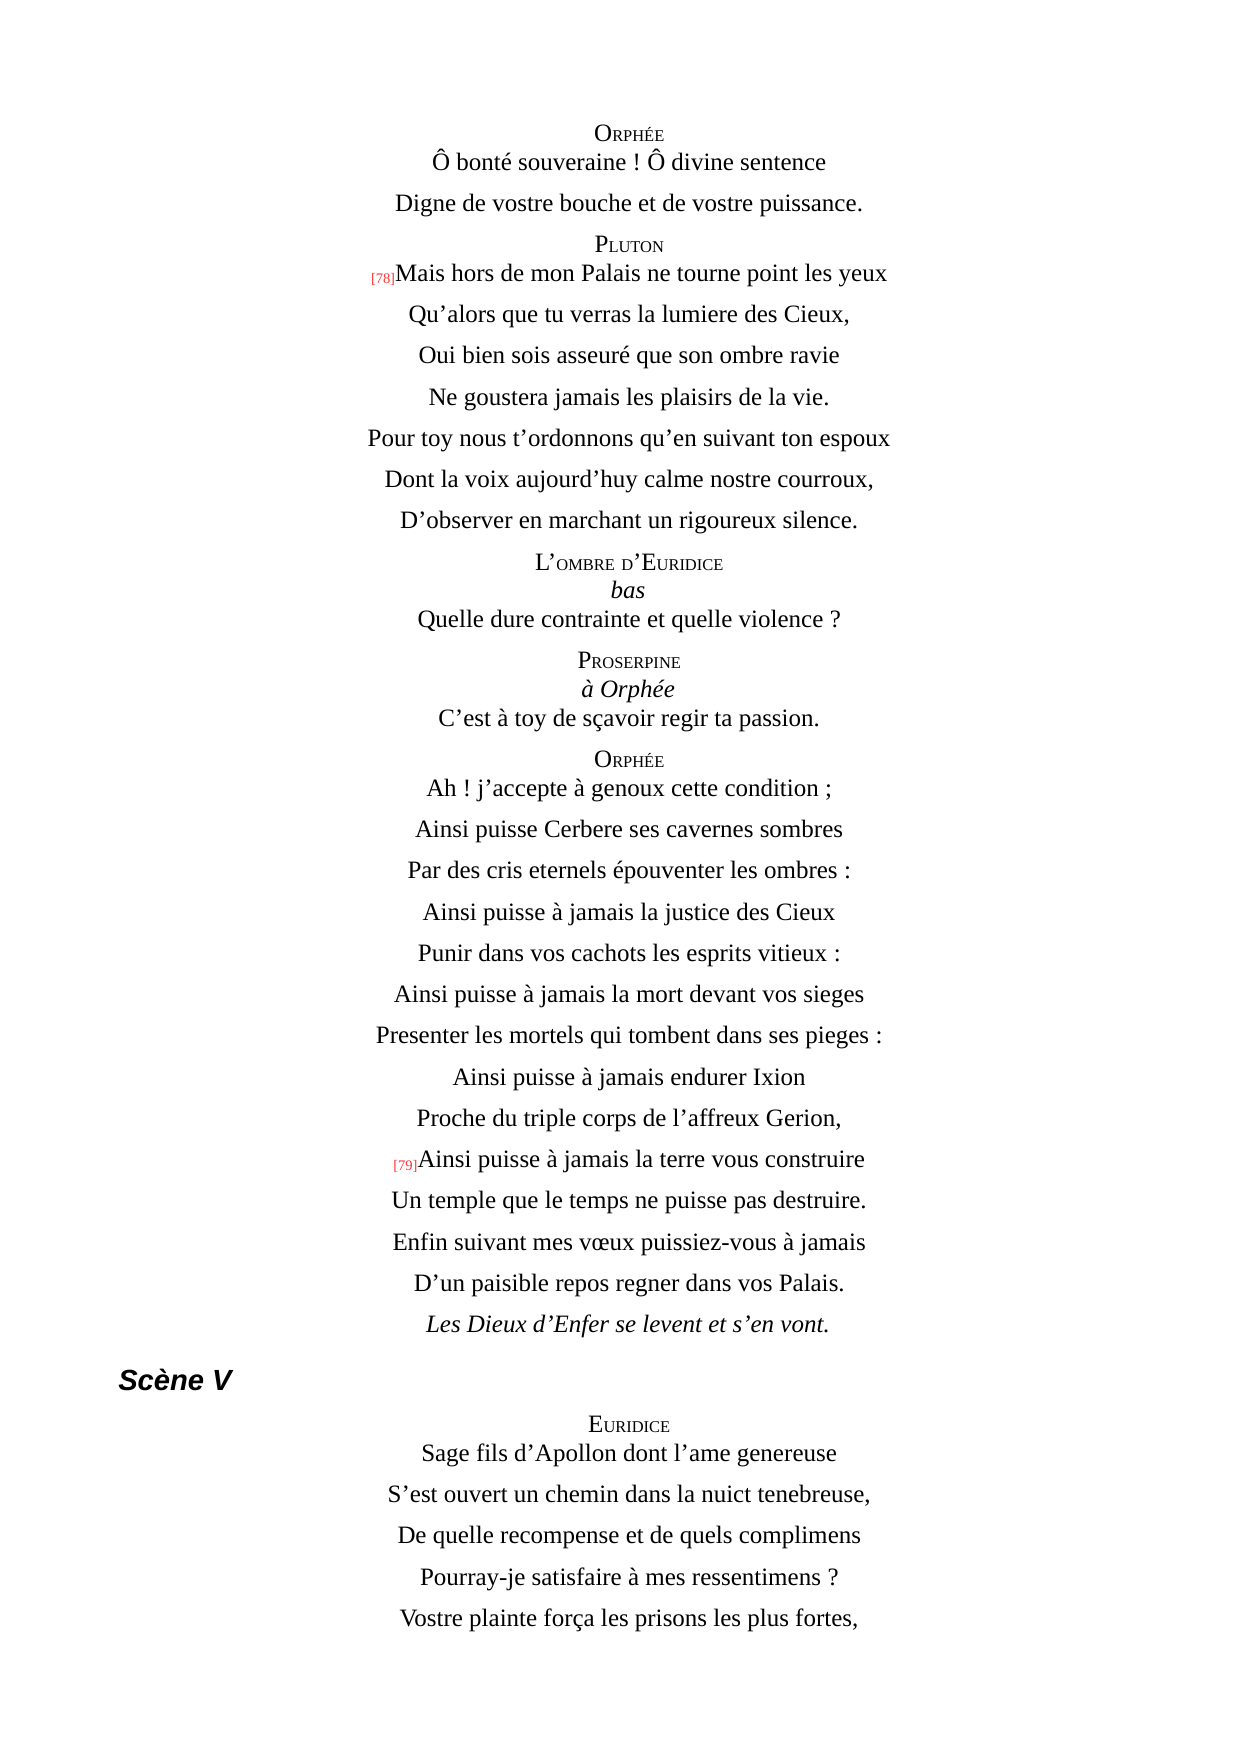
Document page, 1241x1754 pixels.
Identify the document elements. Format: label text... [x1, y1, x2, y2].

text [79]Ainsi puisse à jamais la terre vous construire [118, 1144, 1122, 1173]
text Digne de vostre bouche et de vostre puissance. [118, 188, 1122, 217]
text à Orphée [118, 674, 1122, 703]
text Pour toy nous t’ordonnons qu’en suivant ton espoux [118, 423, 1122, 452]
text C’est à toy de sçavoir regir ta passion. [118, 703, 1122, 732]
text L’ombre d’Euridice [118, 547, 1122, 576]
text [78]Mais hors de mon Palais ne tourne point les yeux [118, 258, 1122, 287]
text Qu’alors que tu verras la lumiere des Cieux, [118, 299, 1122, 328]
text Par des cris eternels épouventer les ombres : [118, 856, 1122, 884]
text Punir dans vos cachots les esprits vitieux : [118, 938, 1122, 967]
text Ah ! j’accepte à genoux cette condition ; [118, 773, 1122, 802]
text Orphée [118, 744, 1122, 773]
text Ô bonté souveraine ! Ô divine sentence [118, 147, 1122, 176]
subtitle Scène V [118, 1363, 1122, 1397]
text Les Dieux d’Enfer se levent et s’en vont. [118, 1309, 1122, 1338]
text Proserpine [118, 646, 1122, 674]
text Pourray-je satisfaire à mes ressentimens ? [118, 1562, 1122, 1590]
text bas [118, 576, 1122, 604]
text Presenter les mortels qui tombent dans ses pieges : [118, 1021, 1122, 1049]
text S’est ouvert un chemin dans la nuict tenebreuse, [118, 1479, 1122, 1508]
text Ainsi puisse à jamais endurer Ixion [118, 1062, 1122, 1091]
text Un temple que le temps ne puisse pas destruire. [118, 1186, 1122, 1214]
text Ainsi puisse à jamais la justice des Cieux [118, 897, 1122, 926]
text Proche du triple corps de l’affreux Gerion, [118, 1103, 1122, 1132]
text Sage fils d’Apollon dont l’ame genereuse [118, 1438, 1122, 1467]
text Dont la voix aujourd’huy calme nostre courroux, [118, 464, 1122, 493]
text Orphée [118, 118, 1122, 147]
text Vostre plainte força les prisons les plus fortes, [118, 1603, 1122, 1632]
text De quelle recompense et de quels complimens [118, 1520, 1122, 1549]
text Oui bien sois asseuré que son ombre ravie [118, 341, 1122, 369]
text Ainsi puisse à jamais la mort devant vos sieges [118, 979, 1122, 1008]
text Pluton [118, 229, 1122, 258]
text D’observer en marchant un rigoureux silence. [118, 506, 1122, 534]
text Euridice [118, 1409, 1122, 1438]
text Quelle dure contrainte et quelle violence ? [118, 604, 1122, 633]
text Enfin suivant mes vœux puissiez-vous à jamais [118, 1227, 1122, 1256]
text Ne goustera jamais les plaisirs de la vie. [118, 382, 1122, 411]
text Ainsi puisse Cerbere ses cavernes sombres [118, 814, 1122, 843]
text D’un paisible repos regner dans vos Palais. [118, 1268, 1122, 1297]
